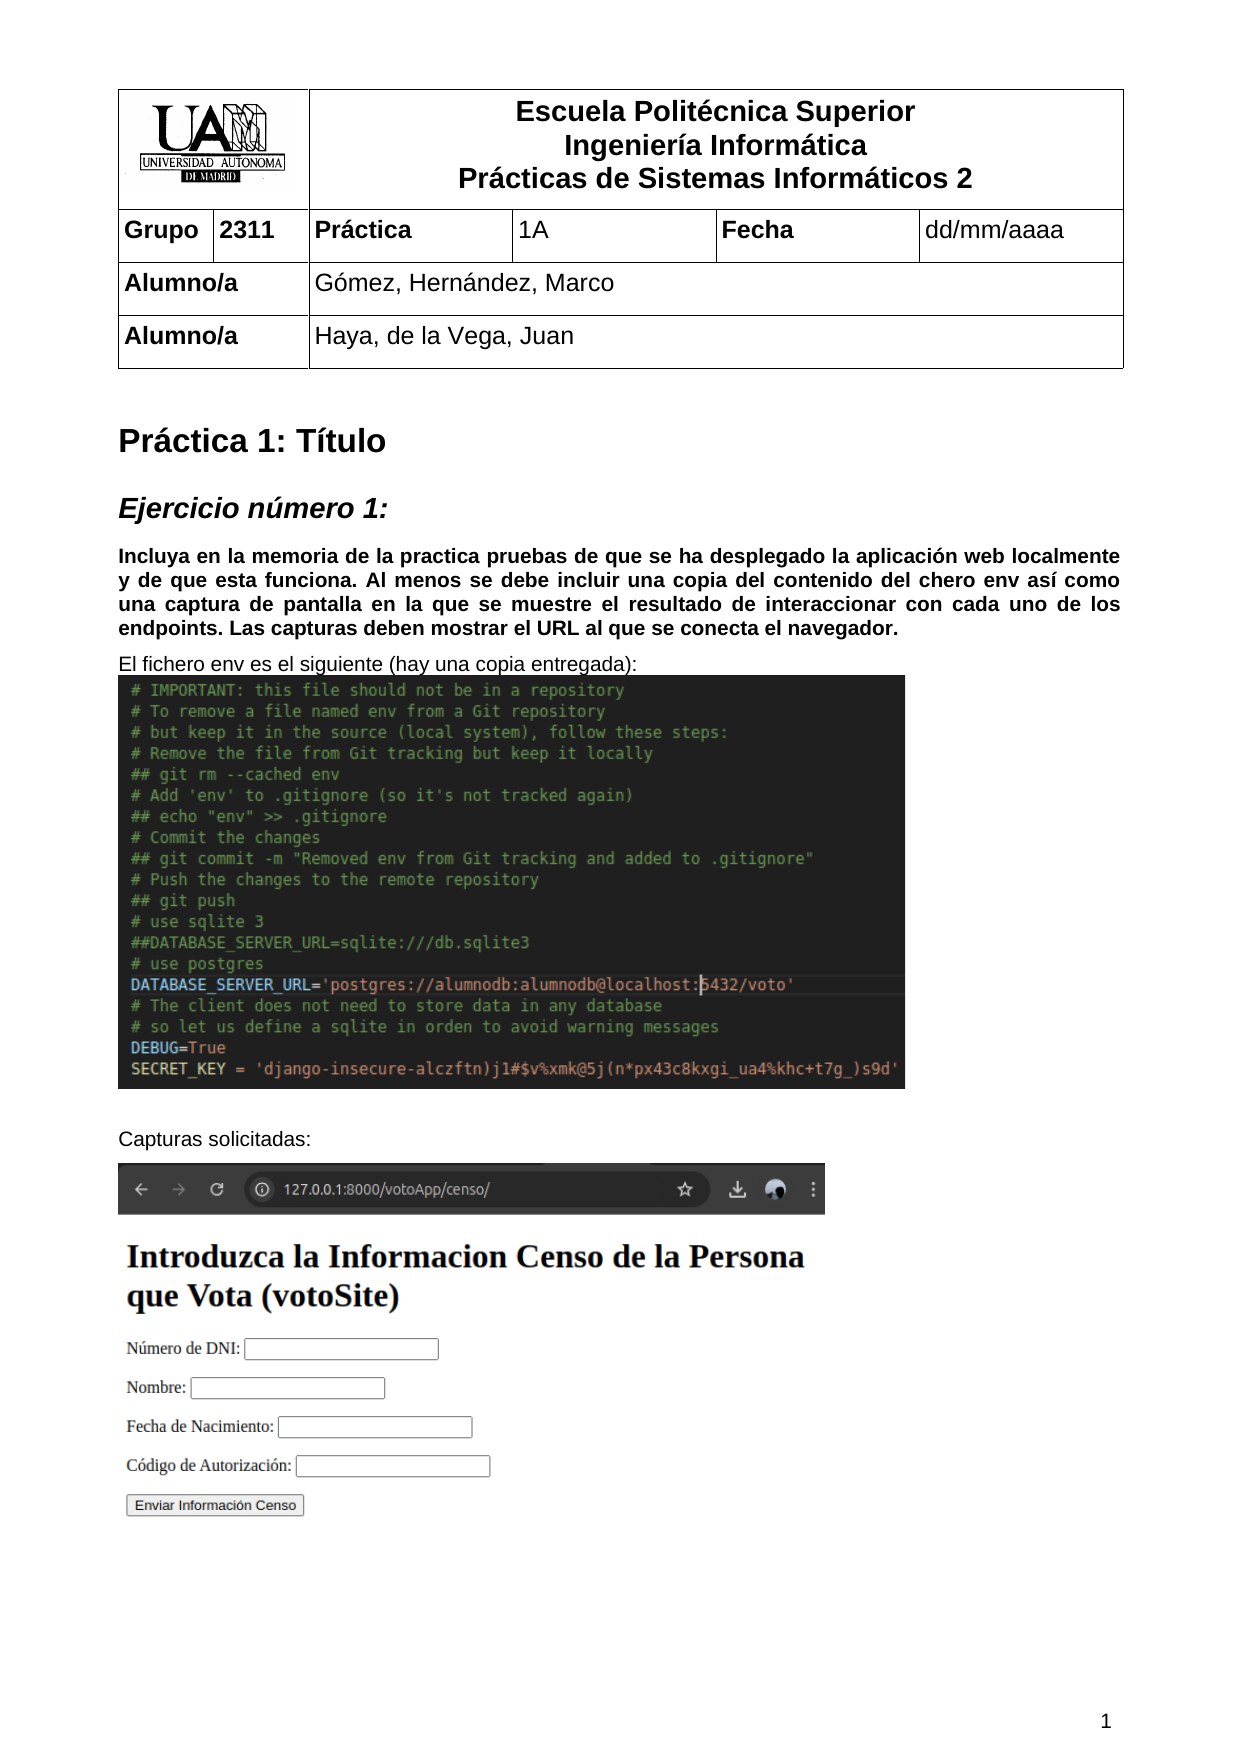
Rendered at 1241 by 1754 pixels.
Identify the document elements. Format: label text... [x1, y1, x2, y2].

subtitle Práctica 1: Título [118, 421, 1122, 460]
picture [118, 1163, 825, 1548]
table_cell Alumno/a [119, 263, 308, 315]
table_cell Alumno/a [119, 316, 308, 368]
picture [118, 675, 906, 1089]
picture [123, 94, 296, 191]
text Incluya en la memoria de la practica pruebas de que se ha desplegado la aplicación web localmente y de que esta funciona. Al menos se debe incluir una copia del contenido del chero env así como una captura de pantalla en la que se muestre el resultado de interaccionar con cada uno de los endpoints. Las capturas deben mostrar el URL al que se conecta el navegador. [118, 543, 1122, 639]
text El fichero env es el siguiente (hay una copia entregada): [118, 652, 1122, 676]
table_cell 1A [513, 210, 716, 262]
table_cell Práctica [310, 210, 512, 262]
subtitle Ejercicio número 1: [118, 491, 1122, 525]
table_cell Gómez, Hernández, Marco [310, 263, 1123, 315]
table_header Escuela Politécnica Superior Ingeniería Informática Prácticas de Sistemas Informáticos 2 [310, 90, 1123, 209]
table_cell Fecha [717, 210, 919, 262]
table_cell 2311 [214, 210, 308, 262]
table_header [119, 90, 308, 209]
table_cell Haya, de la Vega, Juan [310, 316, 1123, 368]
table_cell Grupo [119, 210, 213, 262]
table_cell dd/mm/aaaa [920, 210, 1123, 262]
text Capturas solicitadas: [118, 1127, 1122, 1151]
